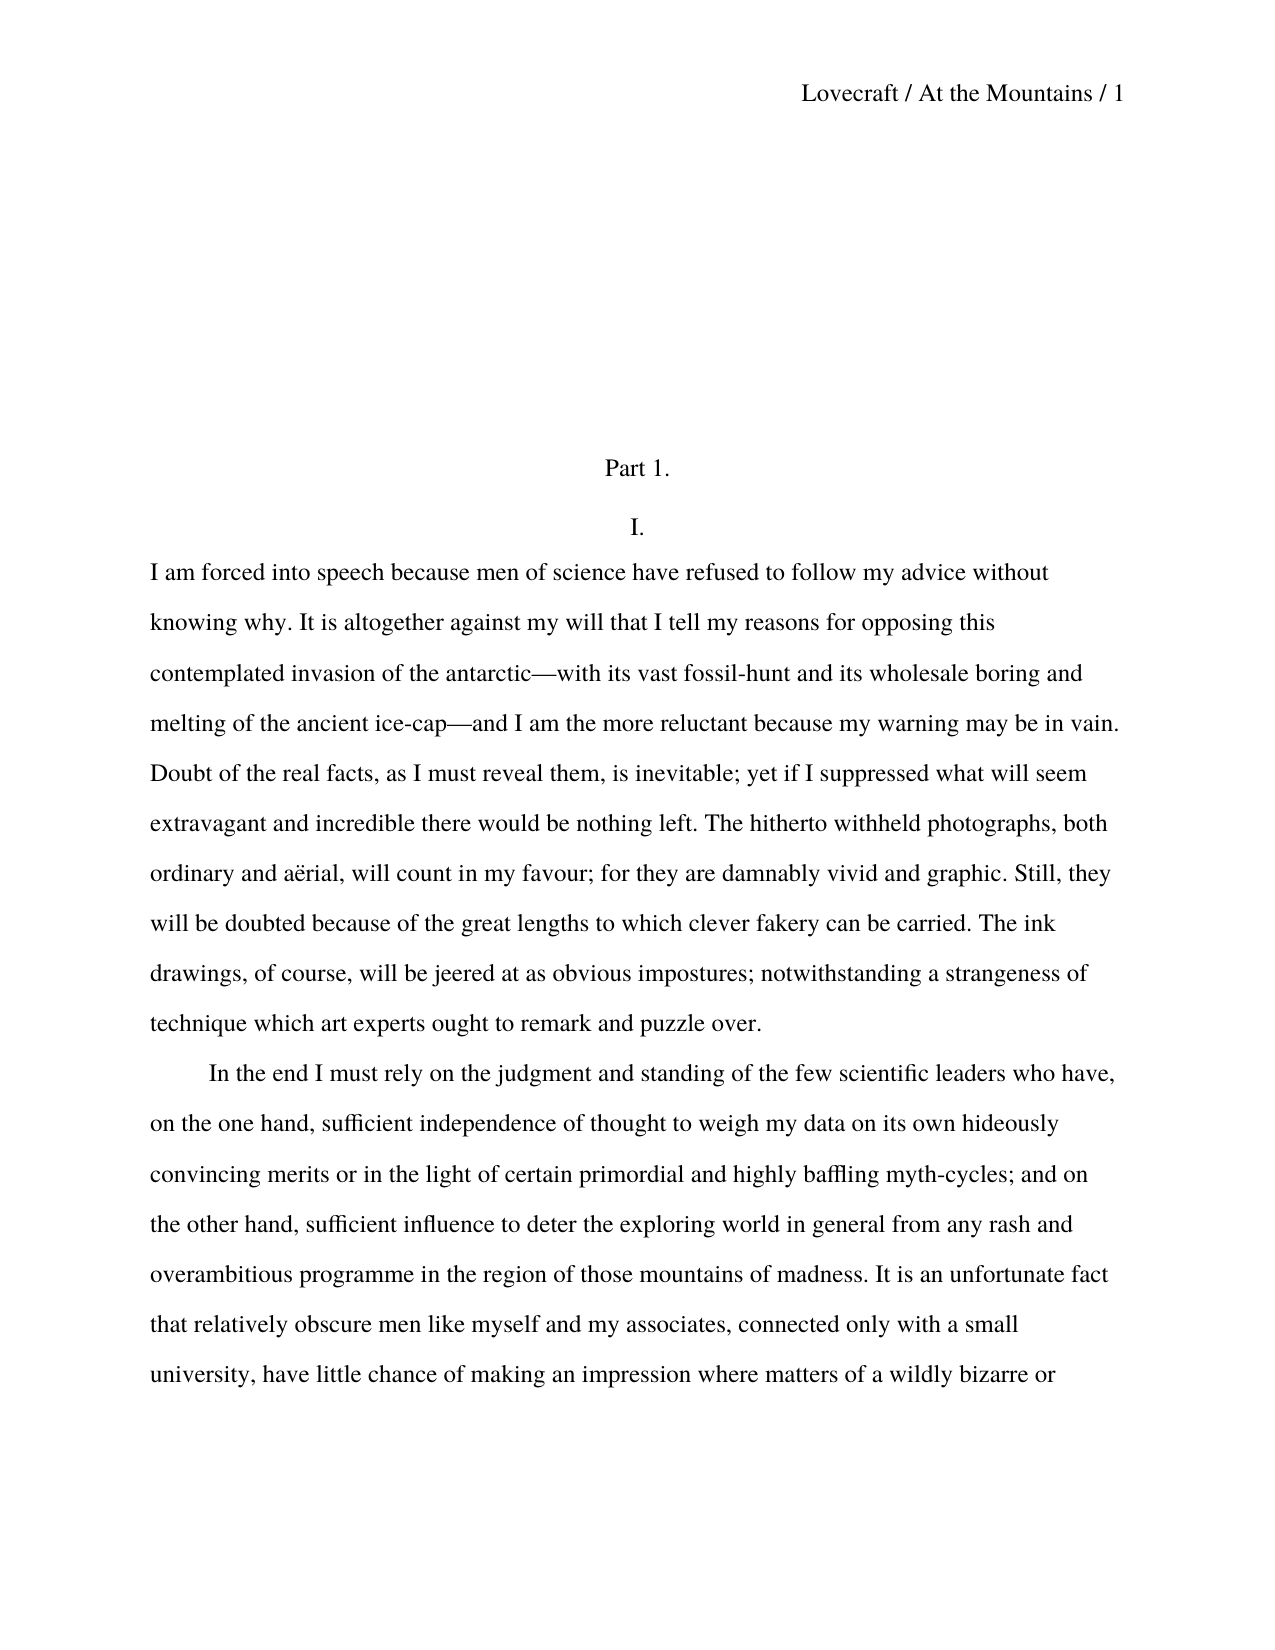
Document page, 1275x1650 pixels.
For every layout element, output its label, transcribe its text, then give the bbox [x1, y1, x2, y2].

text I am forced into speech because men of science have refused to follow my advice without knowing why. It is altogether against my will that I tell my reasons for opposing this contemplated invasion of the antarctic—with its vast fossil-hunt and its wholesale boring and melting of the ancient ice-cap—and I am the more reluctant because my warning may be in vain. Doubt of the real facts, as I must reveal them, is inevitable; yet if I suppressed what will seem extravagant and incredible there would be nothing left. The hitherto withheld photographs, both ordinary and aërial, will count in my favour; for they are damnably vivid and graphic. Still, they will be doubted because of the great lengths to which clever fakery can be carried. The ink drawings, of course, will be jeered at as obvious impostures; notwithstanding a strangeness of technique which art experts ought to remark and puzzle over. [150, 554, 1125, 1039]
subtitle Part 1. [150, 450, 1125, 483]
text In the end I must rely on the judgment and standing of the few scientific leaders who have, on the one hand, sufficient independence of thought to weigh my data on its own hideously convincing merits or in the light of certain primordial and highly baffling myth-cycles; and on the other hand, sufficient influence to deter the exploring world in general from any rash and overambitious programme in the region of those mountains of madness. It is an unfortunate fact that relatively obscure men like myself and my associates, connected only with a small university, have little chance of making an impression where matters of a wildly bizarre or [150, 1055, 1125, 1389]
subtitle I. [150, 509, 1125, 542]
